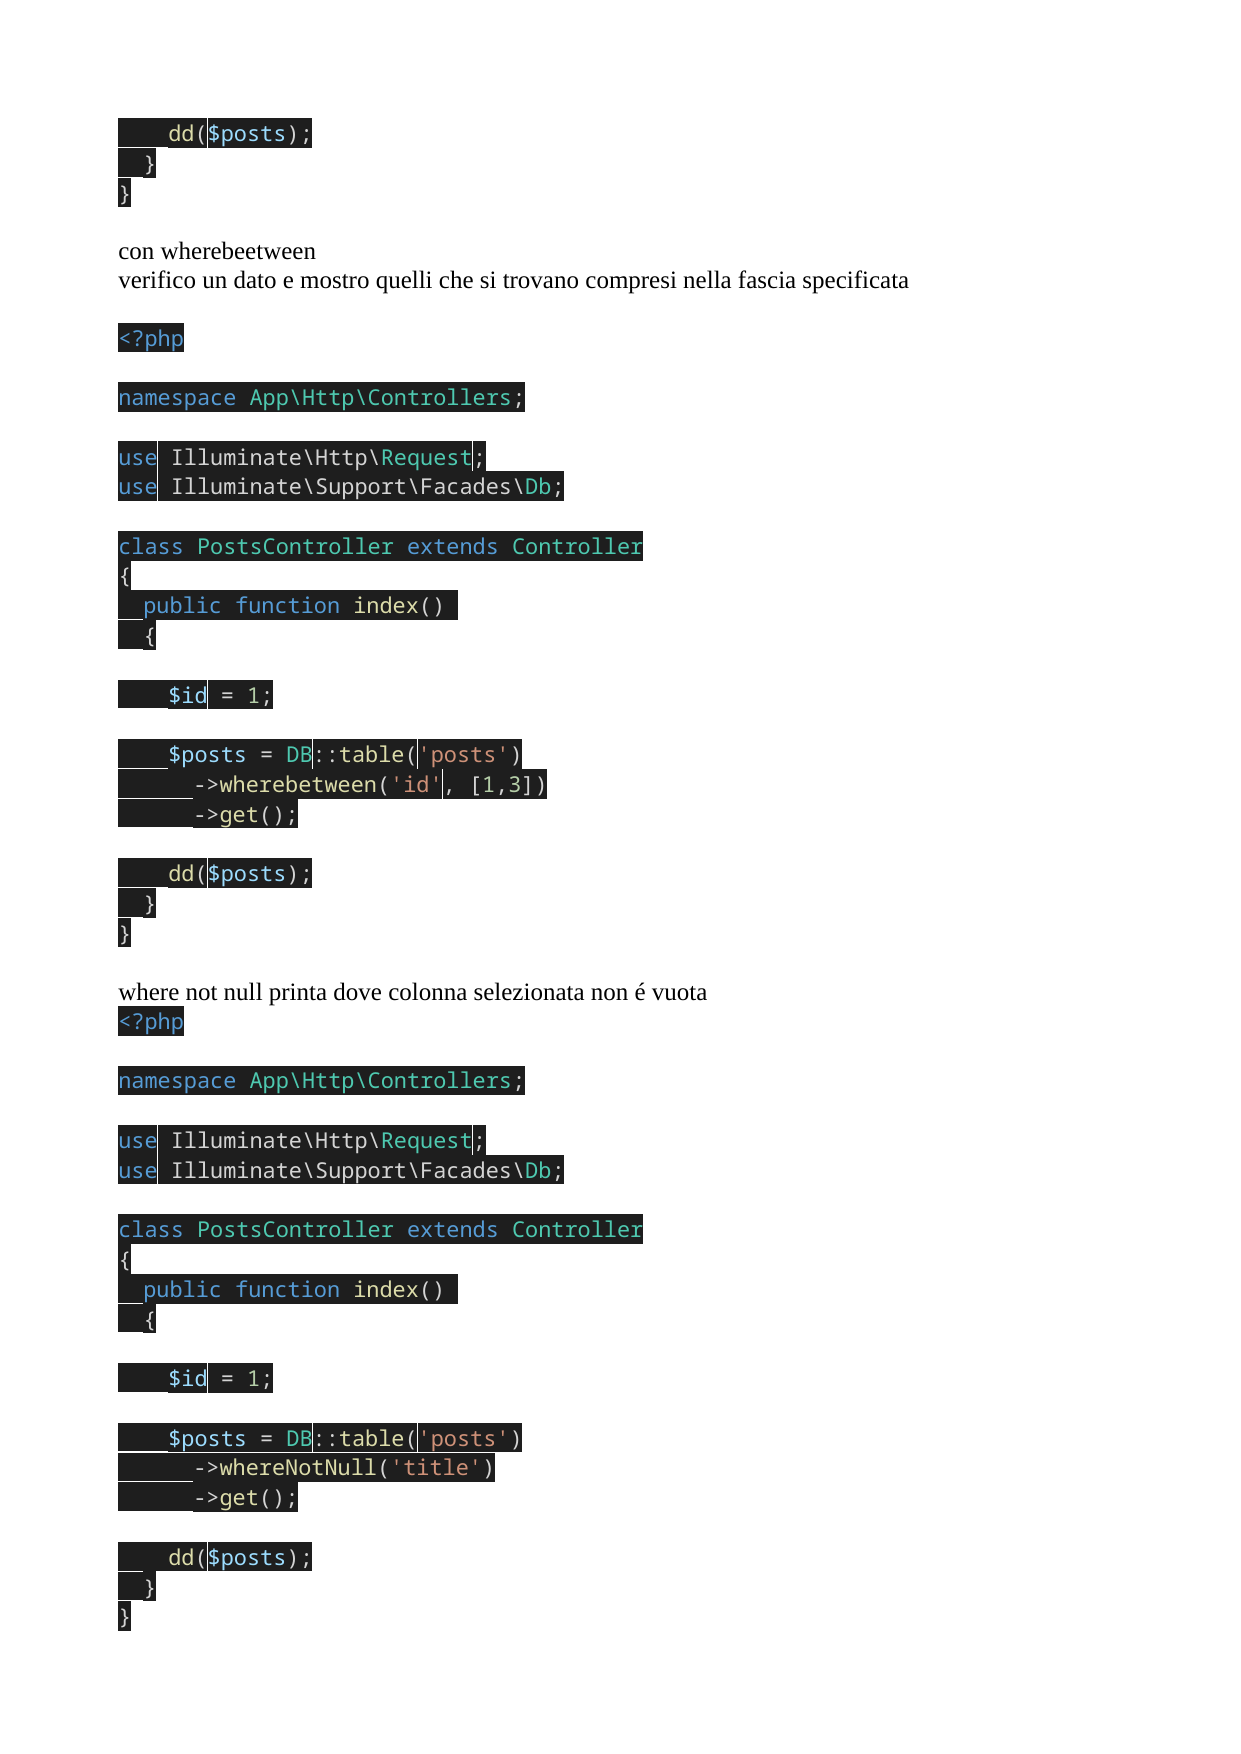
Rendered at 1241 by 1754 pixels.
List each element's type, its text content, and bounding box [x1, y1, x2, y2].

text use Illuminate\Support\Facades\Db; [118, 1155, 1122, 1184]
text } [118, 1601, 1122, 1631]
text } [118, 148, 1122, 178]
text ->get(); [118, 1482, 1122, 1512]
text { [118, 561, 1122, 590]
text <?php [118, 1006, 1122, 1036]
text { [118, 1244, 1122, 1274]
text $posts = DB::table('posts') [118, 1423, 1122, 1452]
text dd($posts); [118, 118, 1122, 148]
text $id = 1; [118, 1363, 1122, 1393]
text class PostsController extends Controller [118, 531, 1122, 561]
text } [118, 178, 1122, 207]
text $id = 1; [118, 679, 1122, 709]
text dd($posts); [118, 1542, 1122, 1571]
text dd($posts); [118, 858, 1122, 888]
text } [118, 918, 1122, 947]
text use Illuminate\Http\Request; [118, 1125, 1122, 1155]
text use Illuminate\Http\Request; [118, 441, 1122, 471]
text ->wherebetween('id', [1,3]) [118, 769, 1122, 799]
text class PostsController extends Controller [118, 1214, 1122, 1244]
text ->get(); [118, 799, 1122, 828]
text con wherebeetween [118, 236, 1122, 265]
text public function index() [118, 1274, 1122, 1304]
text $posts = DB::table('posts') [118, 739, 1122, 769]
text namespace App\Http\Controllers; [118, 382, 1122, 412]
text where not null printa dove colonna selezionata non é vuota [118, 977, 1122, 1006]
text public function index() [118, 590, 1122, 620]
text <?php [118, 322, 1122, 352]
text { [118, 620, 1122, 650]
text { [118, 1304, 1122, 1333]
text } [118, 1571, 1122, 1601]
text use Illuminate\Support\Facades\Db; [118, 471, 1122, 501]
text } [118, 888, 1122, 918]
text ->whereNotNull('title') [118, 1452, 1122, 1482]
text namespace App\Http\Controllers; [118, 1066, 1122, 1095]
text verifico un dato e mostro quelli che si trovano compresi nella fascia specificata [118, 265, 1122, 294]
